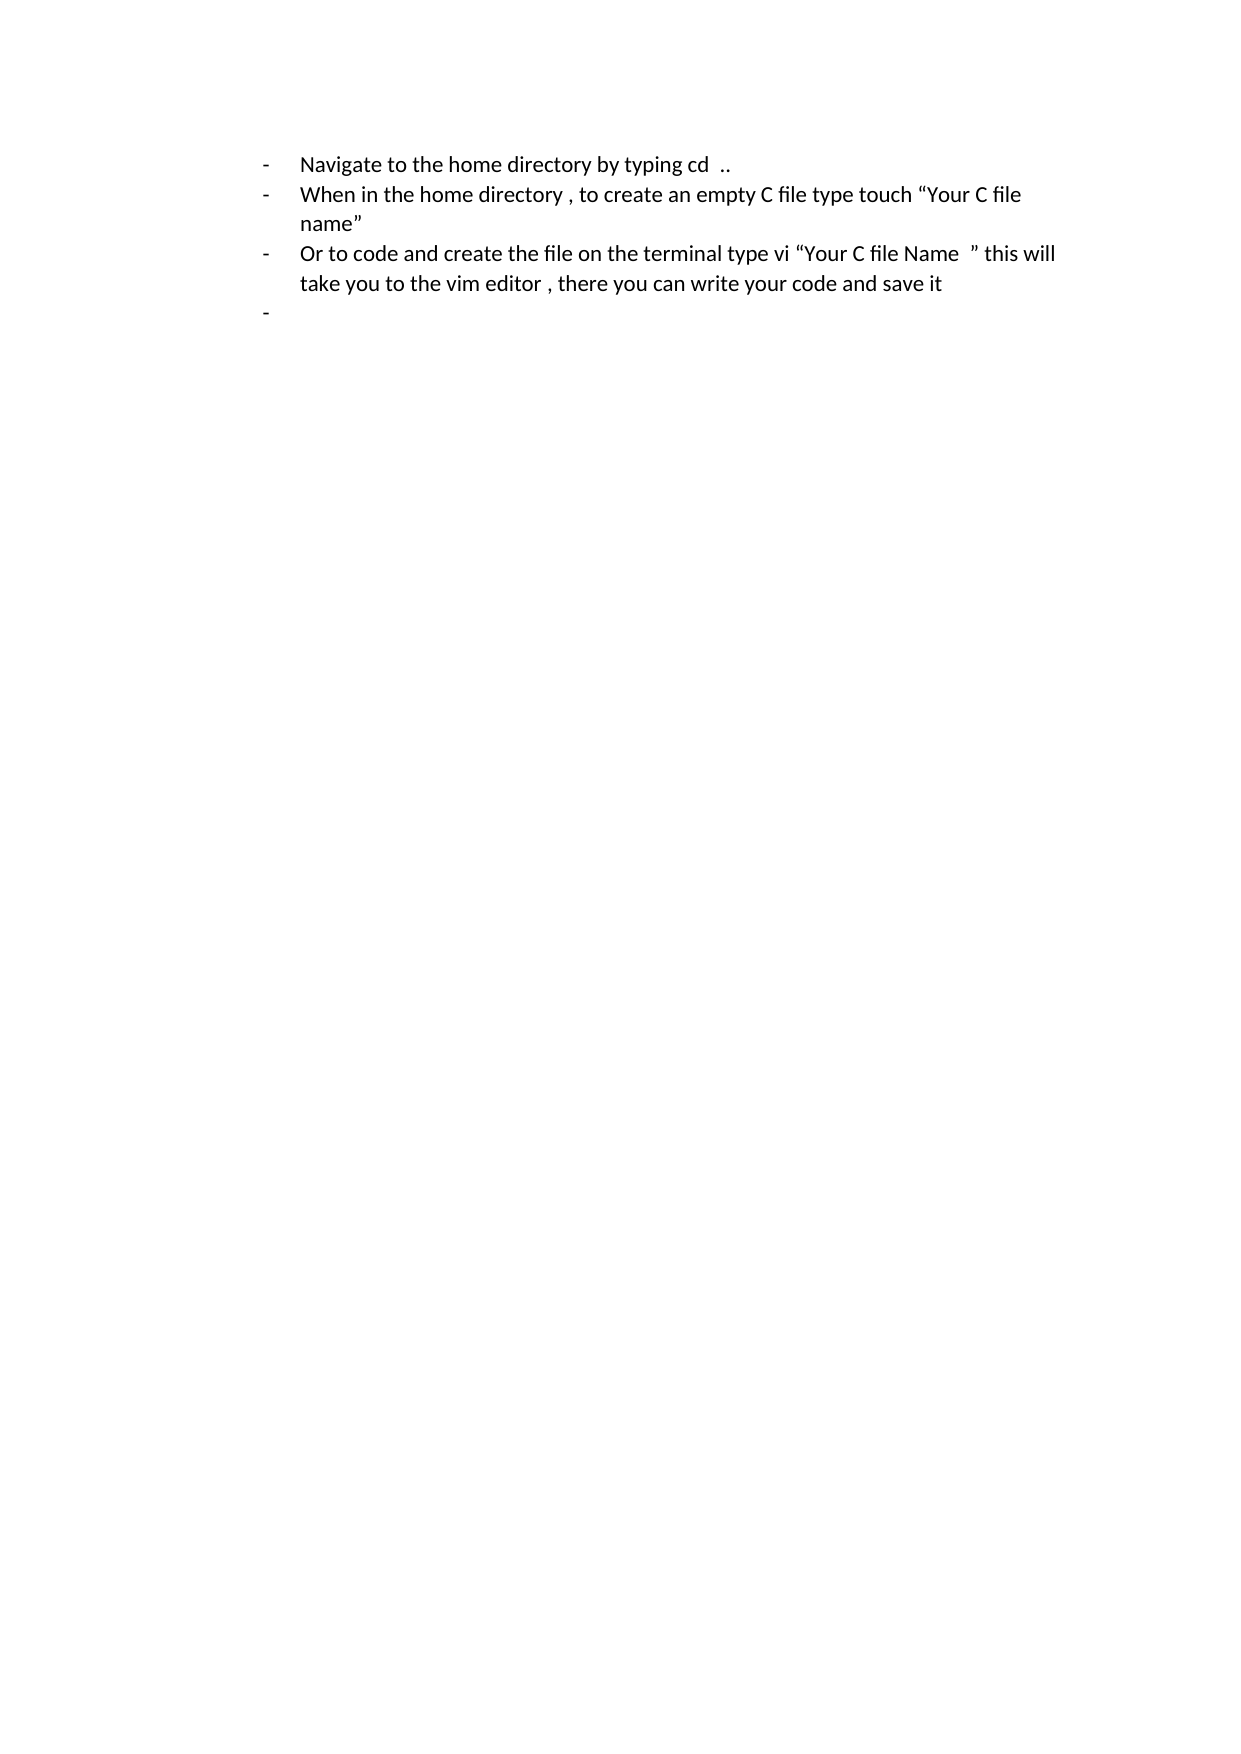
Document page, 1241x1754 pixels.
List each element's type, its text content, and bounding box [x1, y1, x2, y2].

list Or to code and create the file on the terminal type vi “Your C file Name ” this will take you to the vim editor , there you can write your code and save it [262, 239, 1090, 297]
list When in the home directory , to create an empty C file type touch “Your C file name” [262, 180, 1090, 237]
list Navigate to the home directory by typing cd .. [262, 150, 1090, 178]
